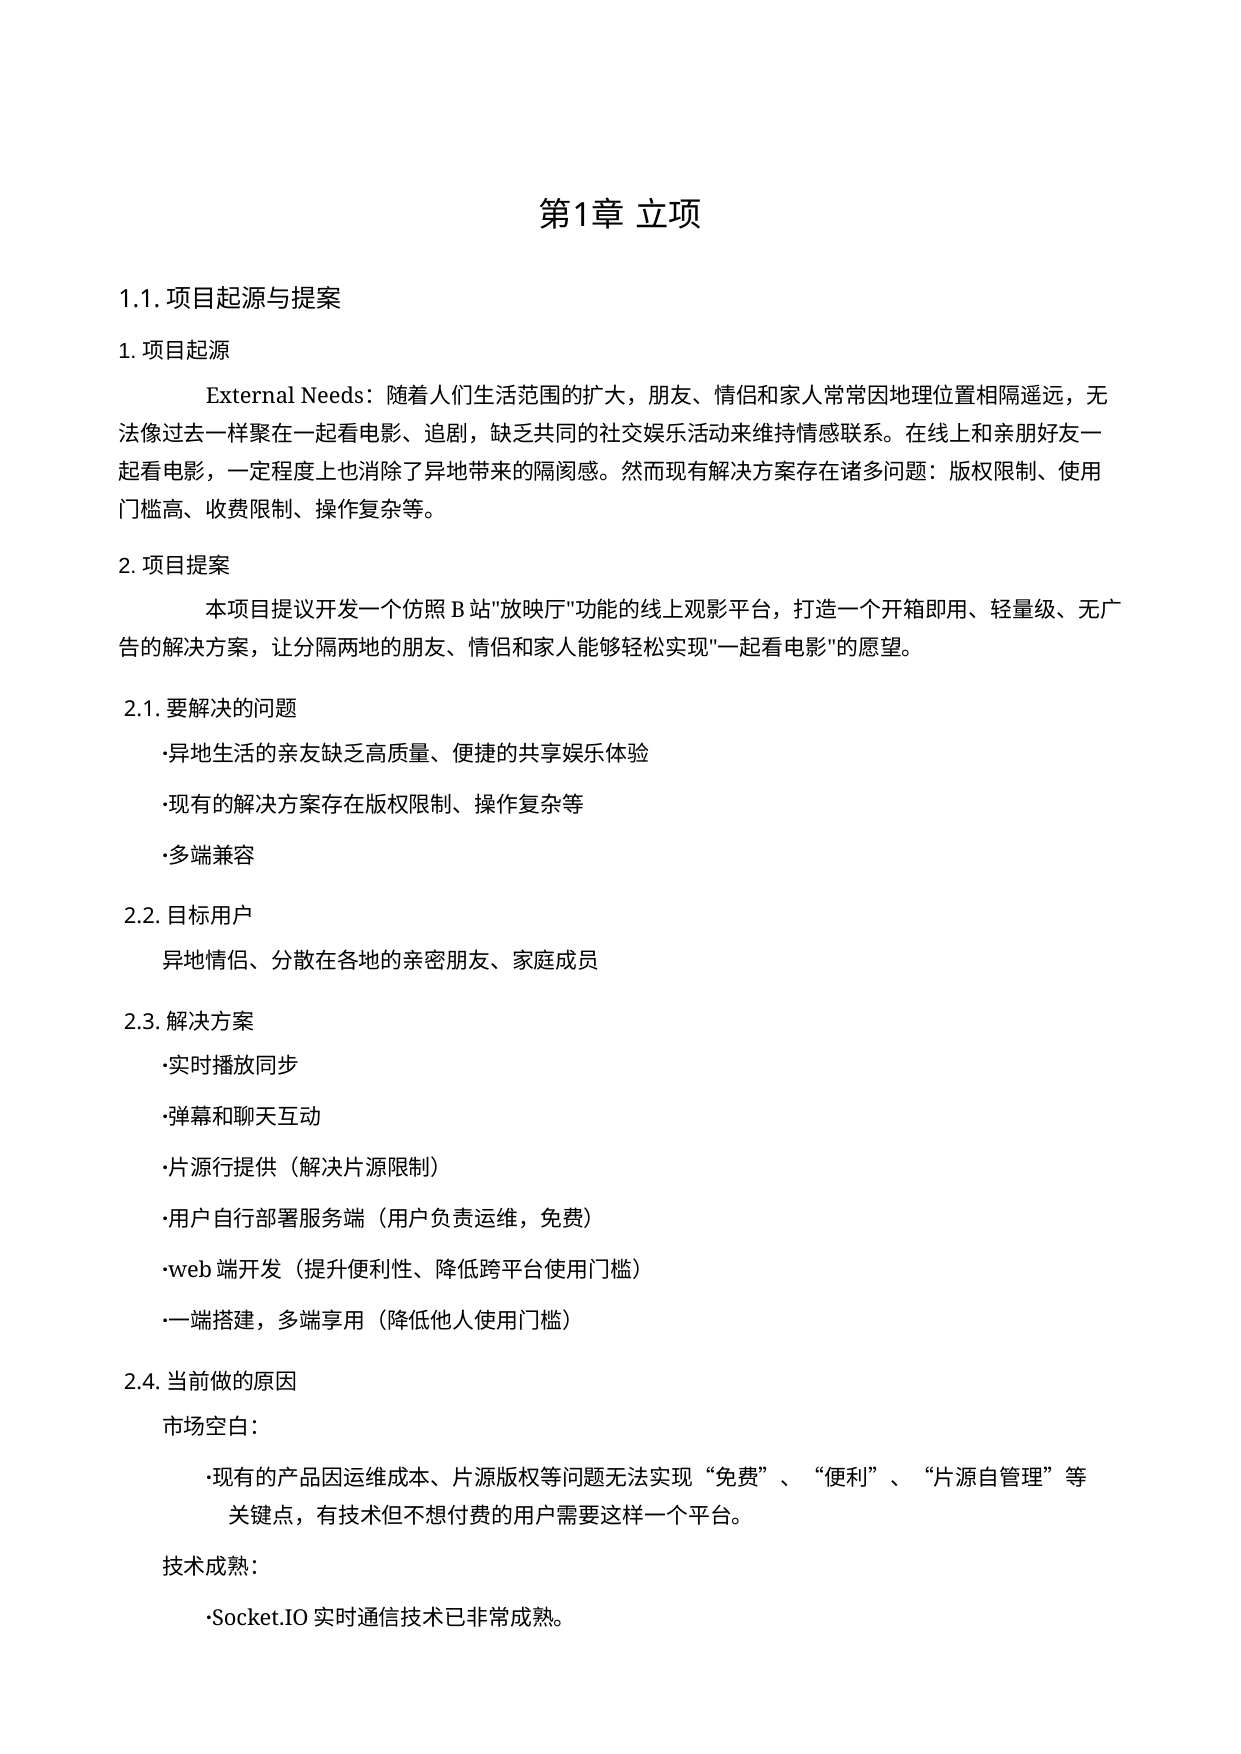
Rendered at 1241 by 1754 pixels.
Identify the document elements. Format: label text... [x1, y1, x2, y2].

subtitle 项目提案 [118, 548, 1122, 579]
subtitle 要解决的问题 [118, 691, 1122, 723]
text ·实时播放同步 [118, 1048, 1122, 1080]
subtitle 当前做的原因 [118, 1364, 1122, 1396]
text ·一端搭建，多端享用（降低他人使用门槛） [118, 1303, 1122, 1335]
text ·现有的解决方案存在版权限制、操作复杂等 [118, 787, 1122, 818]
subtitle 立项 [118, 188, 1122, 236]
text 本项目提议开发一个仿照B站"放映厅"功能的线上观影平台，打造一个开箱即用、轻量级、无广告的解决方案，让分隔两地的朋友、情侣和家人能够轻松实现"一起看电影"的愿望。 [118, 592, 1122, 662]
text ·现有的产品因运维成本、片源版权等问题无法实现“免费”、“便利”、“片源自管理”等 关键点，有技术但不想付费的用户需要这样一个平台。 [118, 1460, 1122, 1529]
text ·web端开发（提升便利性、降低跨平台使用门槛） [118, 1252, 1122, 1284]
subtitle 项目起源 [118, 333, 1122, 365]
subtitle 解决方案 [118, 1004, 1122, 1036]
text 技术成熟： [118, 1549, 1122, 1581]
text ·用户自行部署服务端（用户负责运维，免费） [118, 1201, 1122, 1233]
text ·异地生活的亲友缺乏高质量、便捷的共享娱乐体验 [118, 736, 1122, 767]
text External Needs：随着人们生活范围的扩大，朋友、情侣和家人常常因地理位置相隔遥远，无法像过去一样聚在一起看电影、追剧，缺乏共同的社交娱乐活动来维持情感联系。在线上和亲朋好友一起看电影，一定程度上也消除了异地带来的隔阂感。然而现有解决方案存在诸多问题：版权限制、使用门槛高、收费限制、操作复杂等。 [118, 378, 1122, 523]
text ·Socket.IO实时通信技术已非常成熟。 [118, 1600, 1122, 1631]
text 市场空白： [118, 1409, 1122, 1441]
text 异地情侣、分散在各地的亲密朋友、家庭成员 [118, 943, 1122, 975]
text ·弹幕和聊天互动 [118, 1099, 1122, 1131]
subtitle 项目起源与提案 [118, 278, 1122, 314]
text ·片源行提供（解决片源限制） [118, 1150, 1122, 1182]
text ·多端兼容 [118, 838, 1122, 869]
subtitle 目标用户 [118, 898, 1122, 930]
